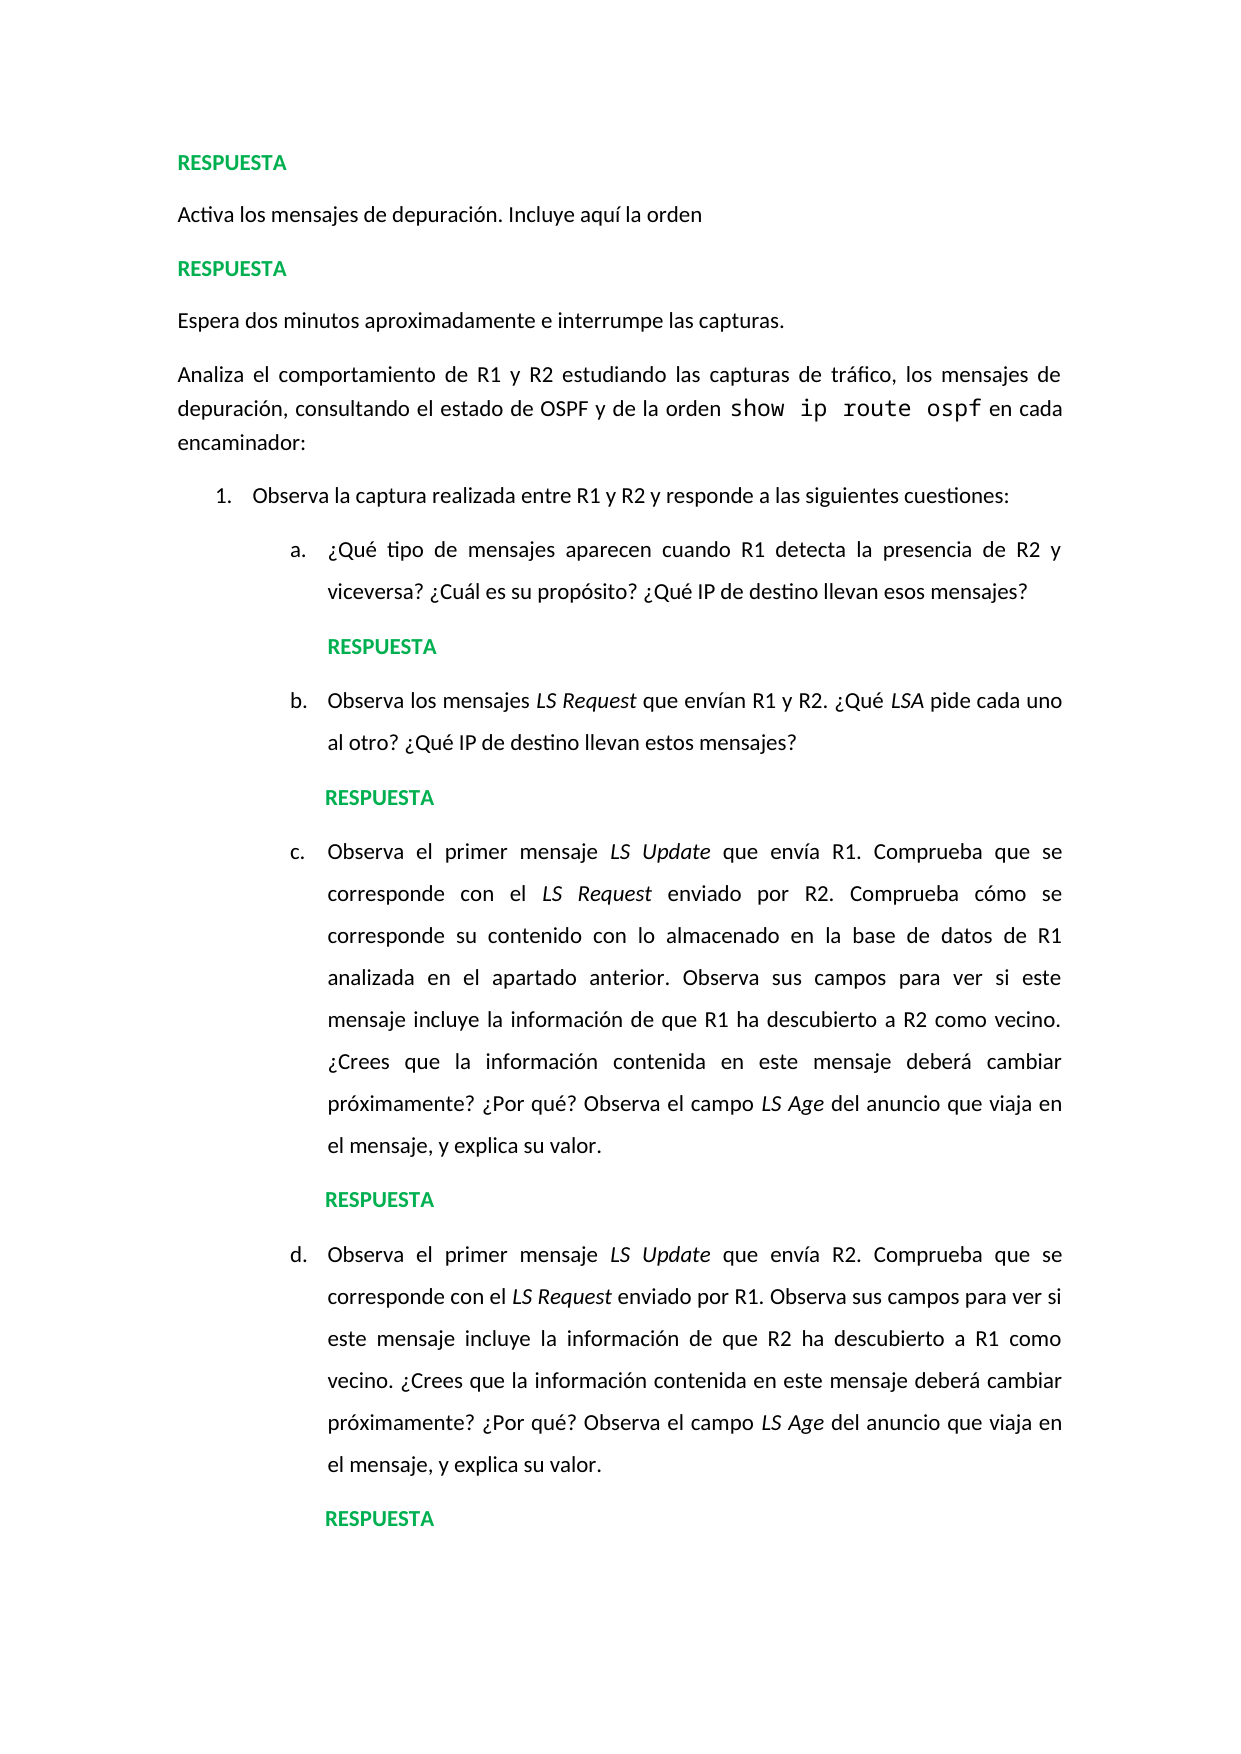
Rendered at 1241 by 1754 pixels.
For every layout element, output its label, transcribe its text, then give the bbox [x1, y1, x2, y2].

list Observa la captura realizada entre R1 y R2 y responde a las siguientes cuestiones: [215, 481, 1063, 509]
text RESPUESTA [325, 783, 1063, 811]
list Observa el primer mensaje LS Update que envía R1. Comprueba que se corresponde con el LS Request enviado por R2. Comprueba cómo se corresponde su contenido con lo almacenado en la base de datos de R1 analizada en el apartado anterior. Observa sus campos para ver si este mensaje incluye la información de que R1 ha descubierto a R2 como vecino. ¿Crees que la información contenida en este mensaje deberá cambiar próximamente? ¿Por qué? Observa el campo LS Age del anuncio que viaja en el mensaje, y explica su valor. [290, 837, 1063, 1159]
list ¿Qué tipo de mensajes aparecen cuando R1 detecta la presencia de R2 y viceversa? ¿Cuál es su propósito? ¿Qué IP de destino llevan esos mensajes? [290, 535, 1063, 605]
text RESPUESTA [327, 632, 1063, 660]
list Observa el primer mensaje LS Update que envía R2. Comprueba que se corresponde con el LS Request enviado por R1. Observa sus campos para ver si este mensaje incluye la información de que R2 ha descubierto a R1 como vecino. ¿Crees que la información contenida en este mensaje deberá cambiar próximamente? ¿Por qué? Observa el campo LS Age del anuncio que viaja en el mensaje, y explica su valor. [290, 1240, 1063, 1478]
list RESPUESTA [325, 1504, 1063, 1532]
text Analiza el comportamiento de R1 y R2 estudiando las capturas de tráfico, los mensajes de depuración, consultando el estado de OSPF y de la orden show ip route ospf en cada encaminador: [177, 360, 1063, 456]
text Espera dos minutos aproximadamente e interrumpe las capturas. [177, 307, 1063, 335]
text RESPUESTA [177, 254, 1063, 282]
text RESPUESTA [177, 148, 1063, 176]
text Activa los mensajes de depuración. Incluye aquí la orden [177, 201, 1063, 229]
text RESPUESTA [325, 1186, 1063, 1213]
list Observa los mensajes LS Request que envían R1 y R2. ¿Qué LSA pide cada uno al otro? ¿Qué IP de destino llevan estos mensajes? [290, 686, 1063, 756]
